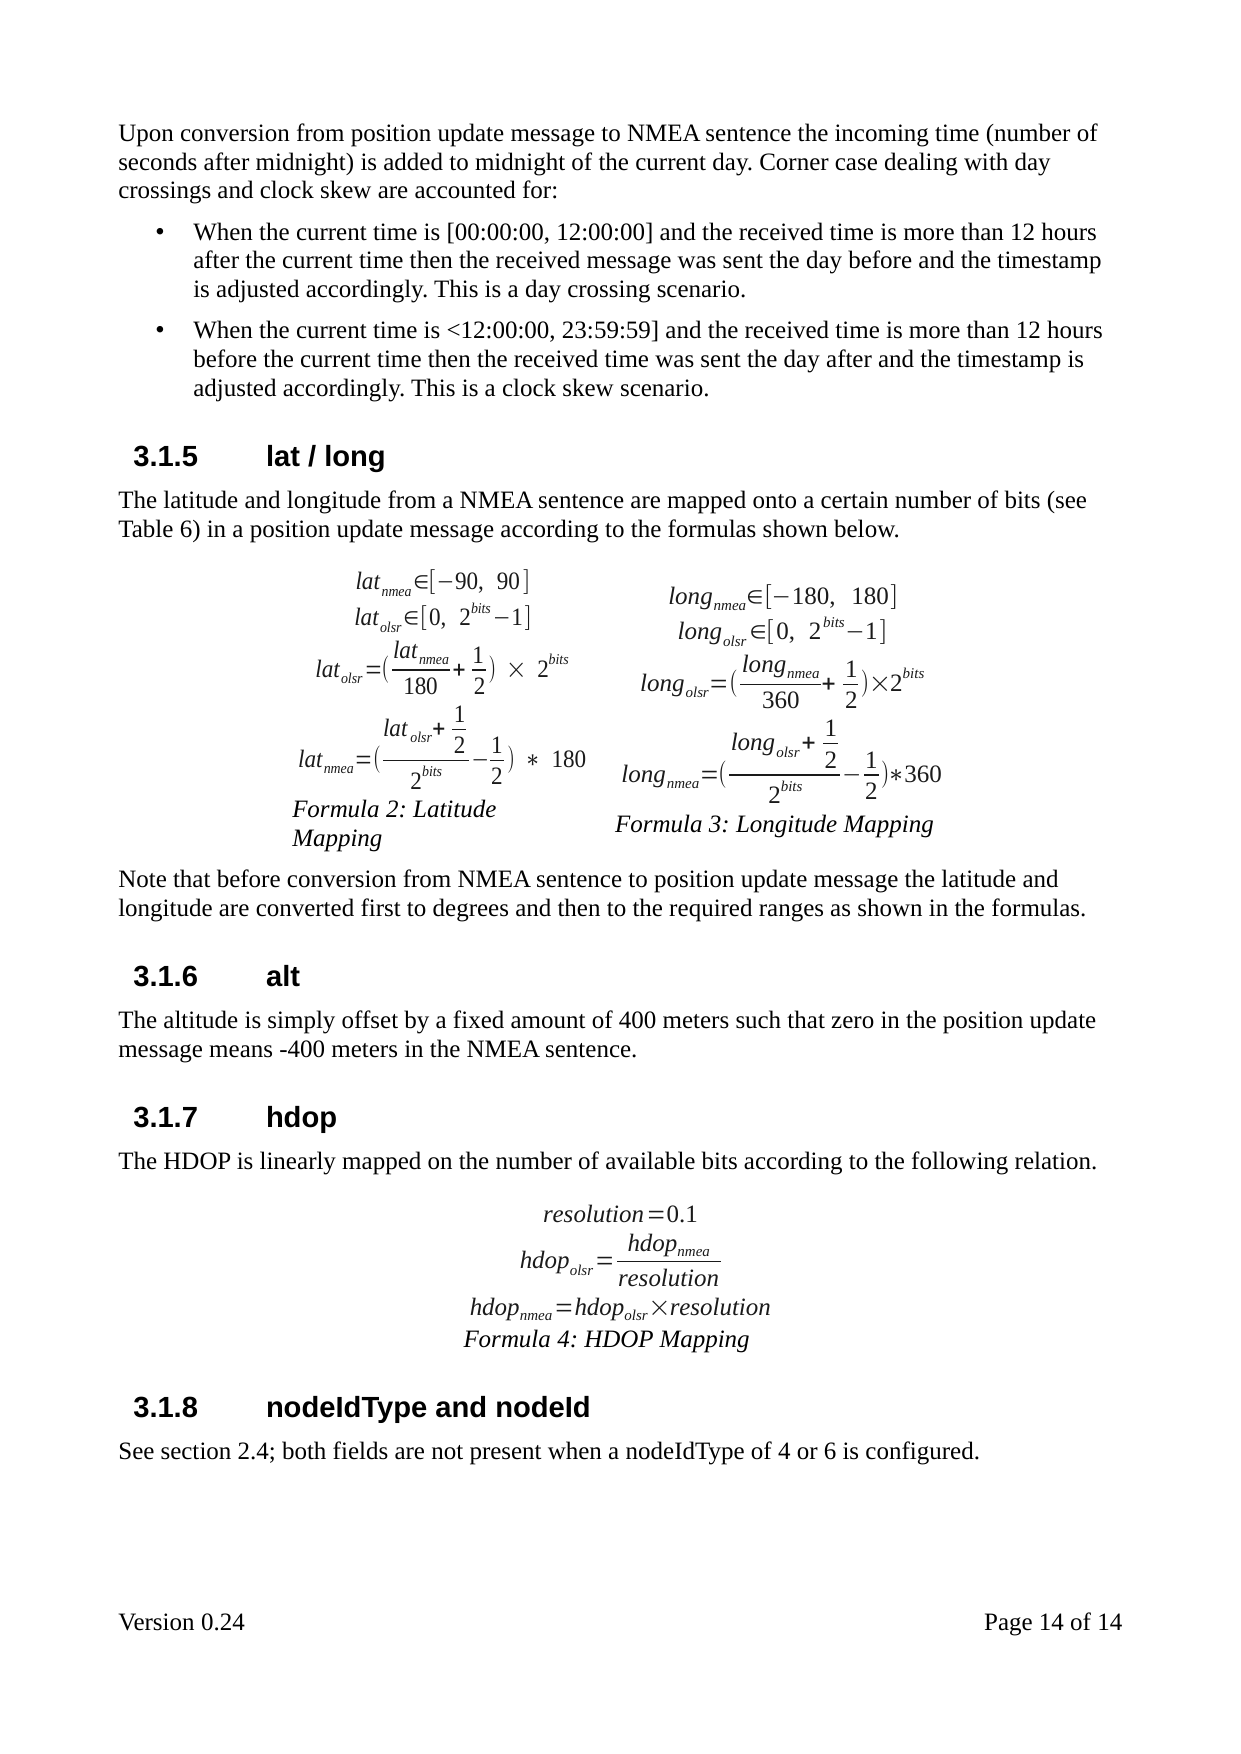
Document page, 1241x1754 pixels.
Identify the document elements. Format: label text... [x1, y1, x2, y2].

text Note that before conversion from NMEA sentence to position update message the latitude and longitude are converted first to degrees and then to the required ranges as shown in the formulas. [118, 864, 1122, 922]
text See section 2.4; both fields are not present when a nodeIdType of 4 or 6 is configured. [118, 1436, 1122, 1465]
text The latitude and longitude from a NMEA sentence are mapped onto a certain number of bits (see Table 6) in a position update message according to the formulas shown below. [118, 485, 1122, 543]
text The HDOP is linearly mapped on the number of available bits according to the following relation. [118, 1146, 1122, 1175]
text Formula 4: HDOP Mapping [463, 1200, 777, 1353]
list When the current time is <12:00:00, 23:59:59] and the received time is more than 12 hours before the current time then the received time was sent the day after and the timestamp is adjusted accordingly. This is a clock skew scenario. [156, 316, 1122, 402]
subtitle lat / long [118, 439, 1122, 473]
text Formula 2: Latitude Mapping [292, 568, 591, 852]
text The altitude is simply offset by a fixed amount of 400 meters such that zero in the position update message means -400 meters in the NMEA sentence. [118, 1005, 1122, 1063]
subtitle nodeIdType and nodeId [118, 1390, 1122, 1424]
text Upon conversion from position update message to NMEA sentence the incoming time (number of seconds after midnight) is added to midnight of the current day. Corner case dealing with day crossings and clock skew are accounted for: [118, 118, 1122, 204]
list When the current time is [00:00:00, 12:00:00] and the received time is more than 12 hours after the current time then the received message was sent the day before and the timestamp is adjusted accordingly. This is a day crossing scenario. [156, 217, 1122, 303]
text Formula 3: Longitude Mapping [615, 582, 948, 837]
subtitle hdop [118, 1100, 1122, 1134]
subtitle alt [118, 959, 1122, 993]
